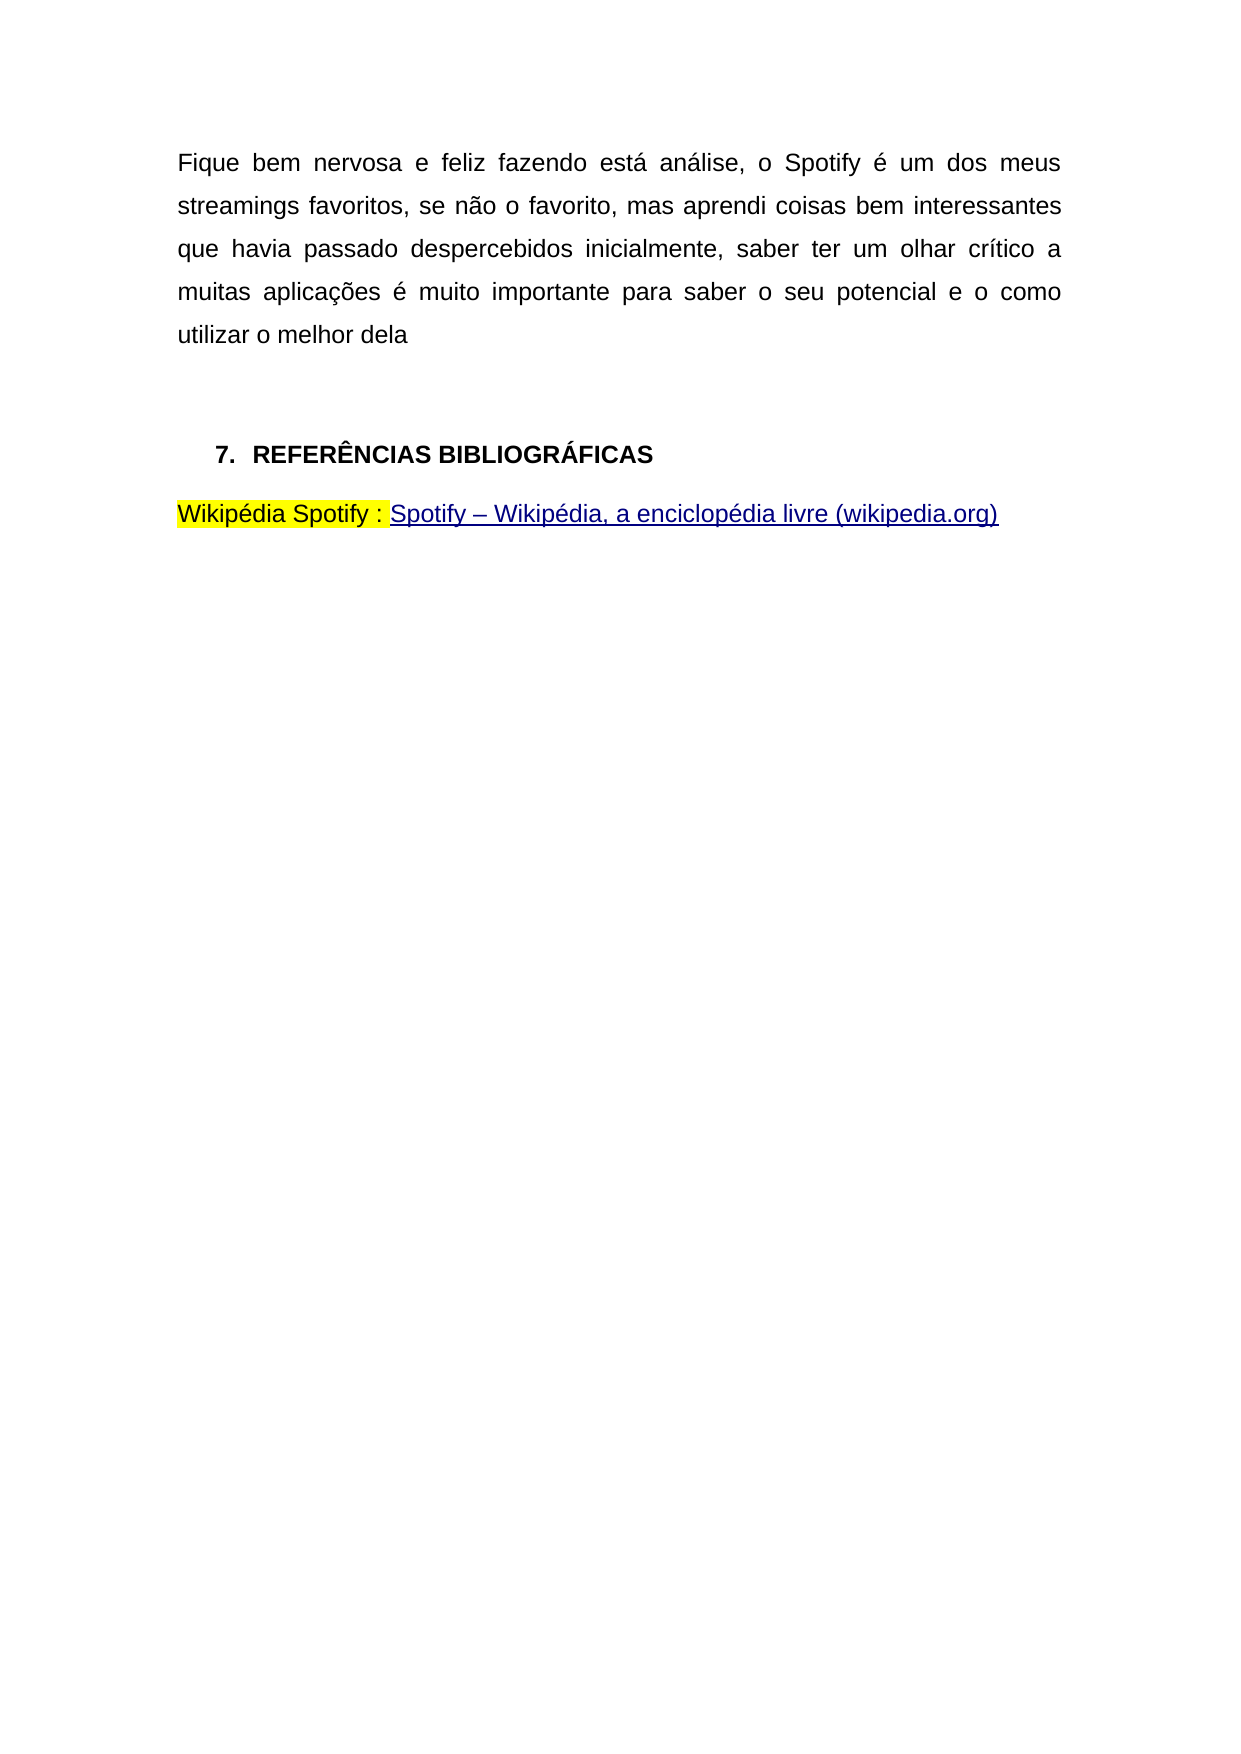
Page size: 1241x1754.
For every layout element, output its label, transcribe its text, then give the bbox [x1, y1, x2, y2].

text Fique bem nervosa e feliz fazendo está análise, o Spotify é um dos meus streamings favoritos, se não o favorito, mas aprendi coisas bem interessantes que havia passado despercebidos inicialmente, saber ter um olhar crítico a muitas aplicações é muito importante para saber o seu potencial e o como utilizar o melhor dela [177, 148, 1063, 349]
text Wikipédia Spotify : Spotify – Wikipédia, a enciclopédia livre (wikipedia.org) [177, 499, 1063, 528]
subtitle REFERÊNCIAS BIBLIOGRÁFICAS [215, 440, 1063, 468]
